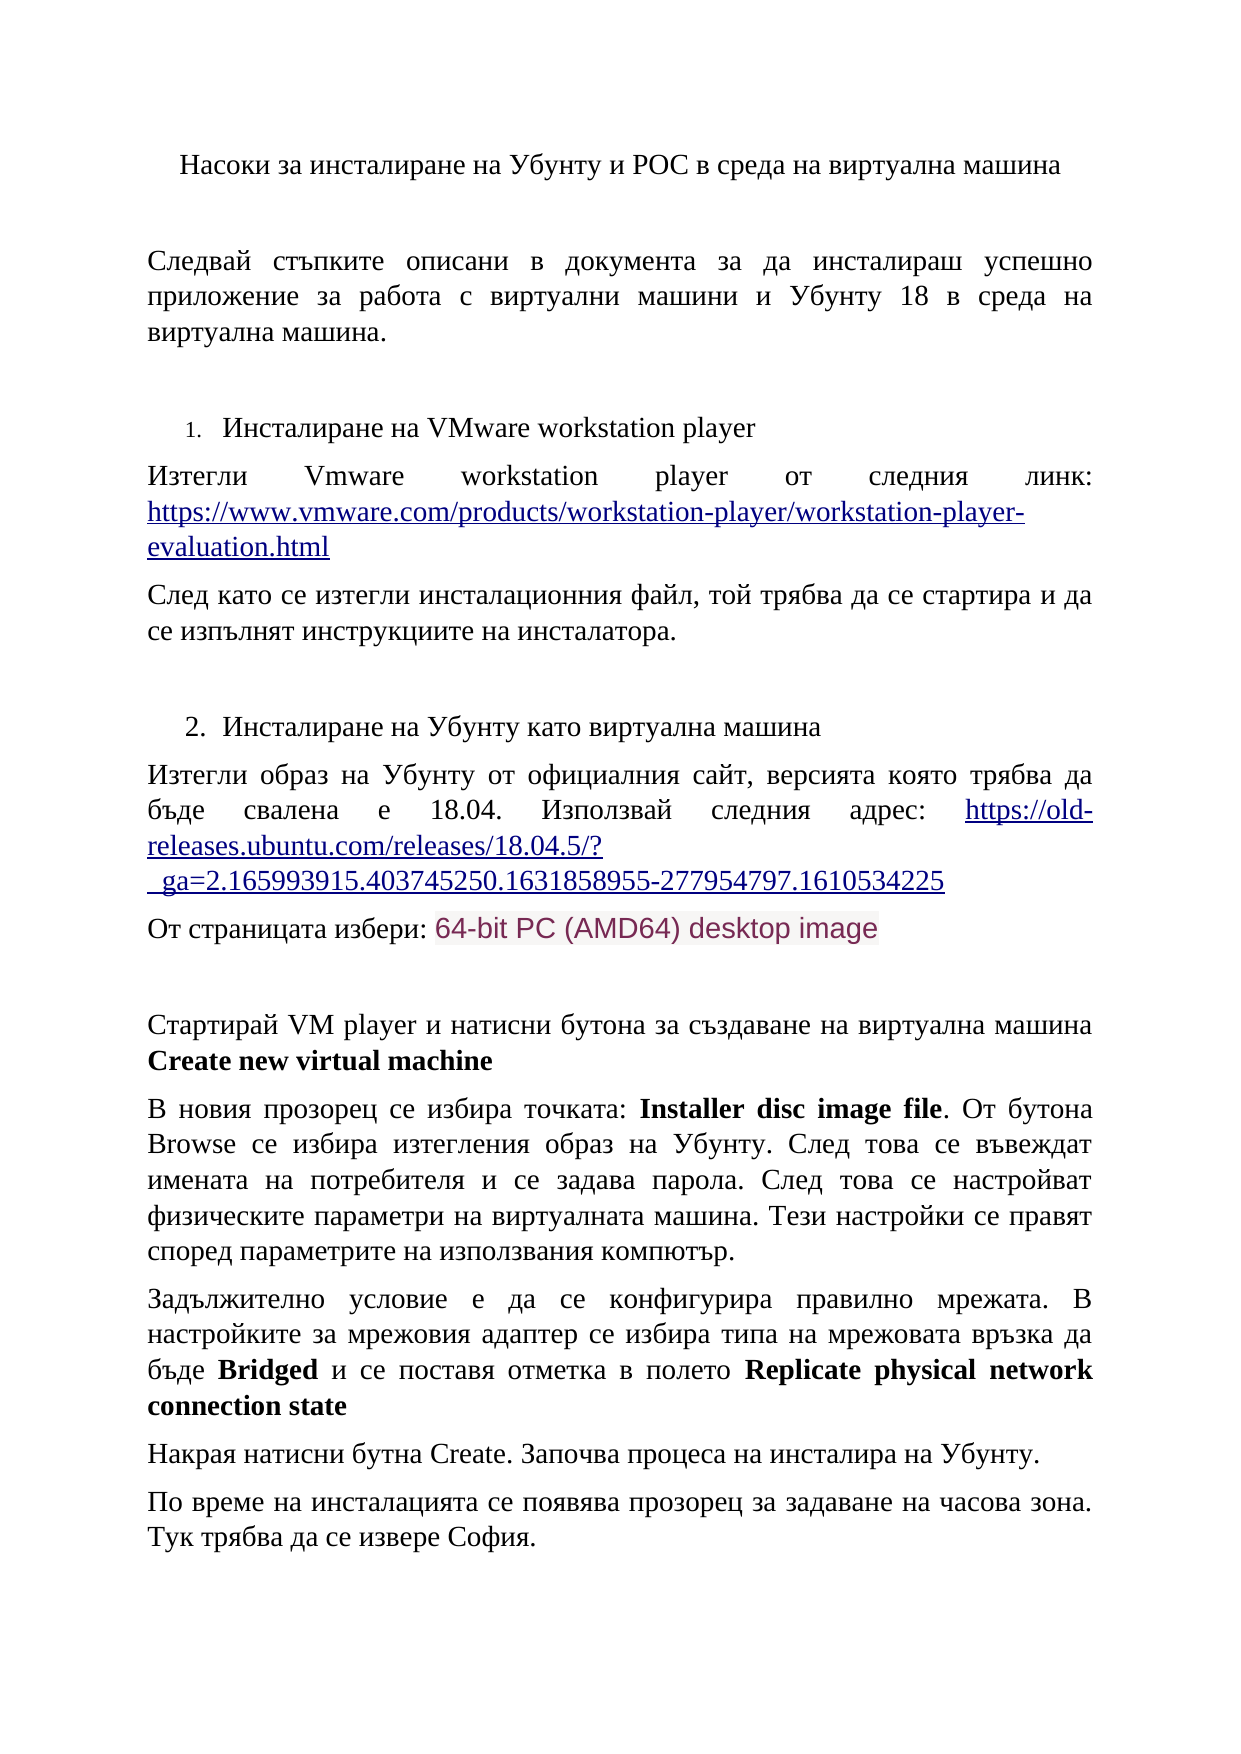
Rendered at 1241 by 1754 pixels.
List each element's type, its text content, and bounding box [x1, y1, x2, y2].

text Следвай стъпките описани в документа за да инсталираш успешно приложение за работа с виртуални машини и Убунту 18 в среда на виртуална машина. [147, 243, 1093, 348]
text Насоки за инсталиране на Убунту и РОС в среда на виртуална машина [147, 147, 1093, 181]
text След като се изтегли инсталационния файл, той трябва да се стартира и да се изпълнят инструкциите на инсталатора. [147, 577, 1093, 646]
text По време на инсталацията се появява прозорец за задаване на часова зона. Тук трябва да се извере София. [147, 1484, 1093, 1553]
list Инсталиране на VMware workstation player [184, 410, 1093, 444]
text Накрая натисни бутна Create. Започва процеса на инсталира на Убунту. [147, 1436, 1093, 1469]
text В новия прозорец се избира точката: Installer disc image file. От бутона Browse се избира изтегления образ на Убунту. След това се въвеждат имената на потребителя и се задава парола. След това се настройват физическите параметри на виртуалната машина. Тези настройки се правят според параметрите на използвания компютър. [147, 1091, 1093, 1267]
text Задължително условие е да се конфигурира правилно мрежата. В настройките за мрежовия адаптер се избира типа на мрежовата връзка да бъде Bridged и се поставя отметка в полето Replicate physical network connection state [147, 1281, 1093, 1421]
text Изтегли образ на Убунту от официалния сайт, версията която трябва да бъде свалена е 18.04. Използвай следния адрес: https://old-releases.ubuntu.com/releases/18.04.5/?_ga=2.165993915.403745250.1631858955-277954797.1610534225 [147, 757, 1093, 897]
text От страницата избери: 64-bit PC (AMD64) desktop image [147, 911, 1093, 945]
list Инсталиране на Убунту като виртуална машина [184, 709, 1093, 742]
text Изтегли Vmware workstation player от следния линк: https://www.vmware.com/products/workstation-player/workstation-player-evaluation.html [147, 458, 1093, 563]
text Стартирай VM player и натисни бутона за създаване на виртуална машина Create new virtual machine [147, 1007, 1093, 1077]
